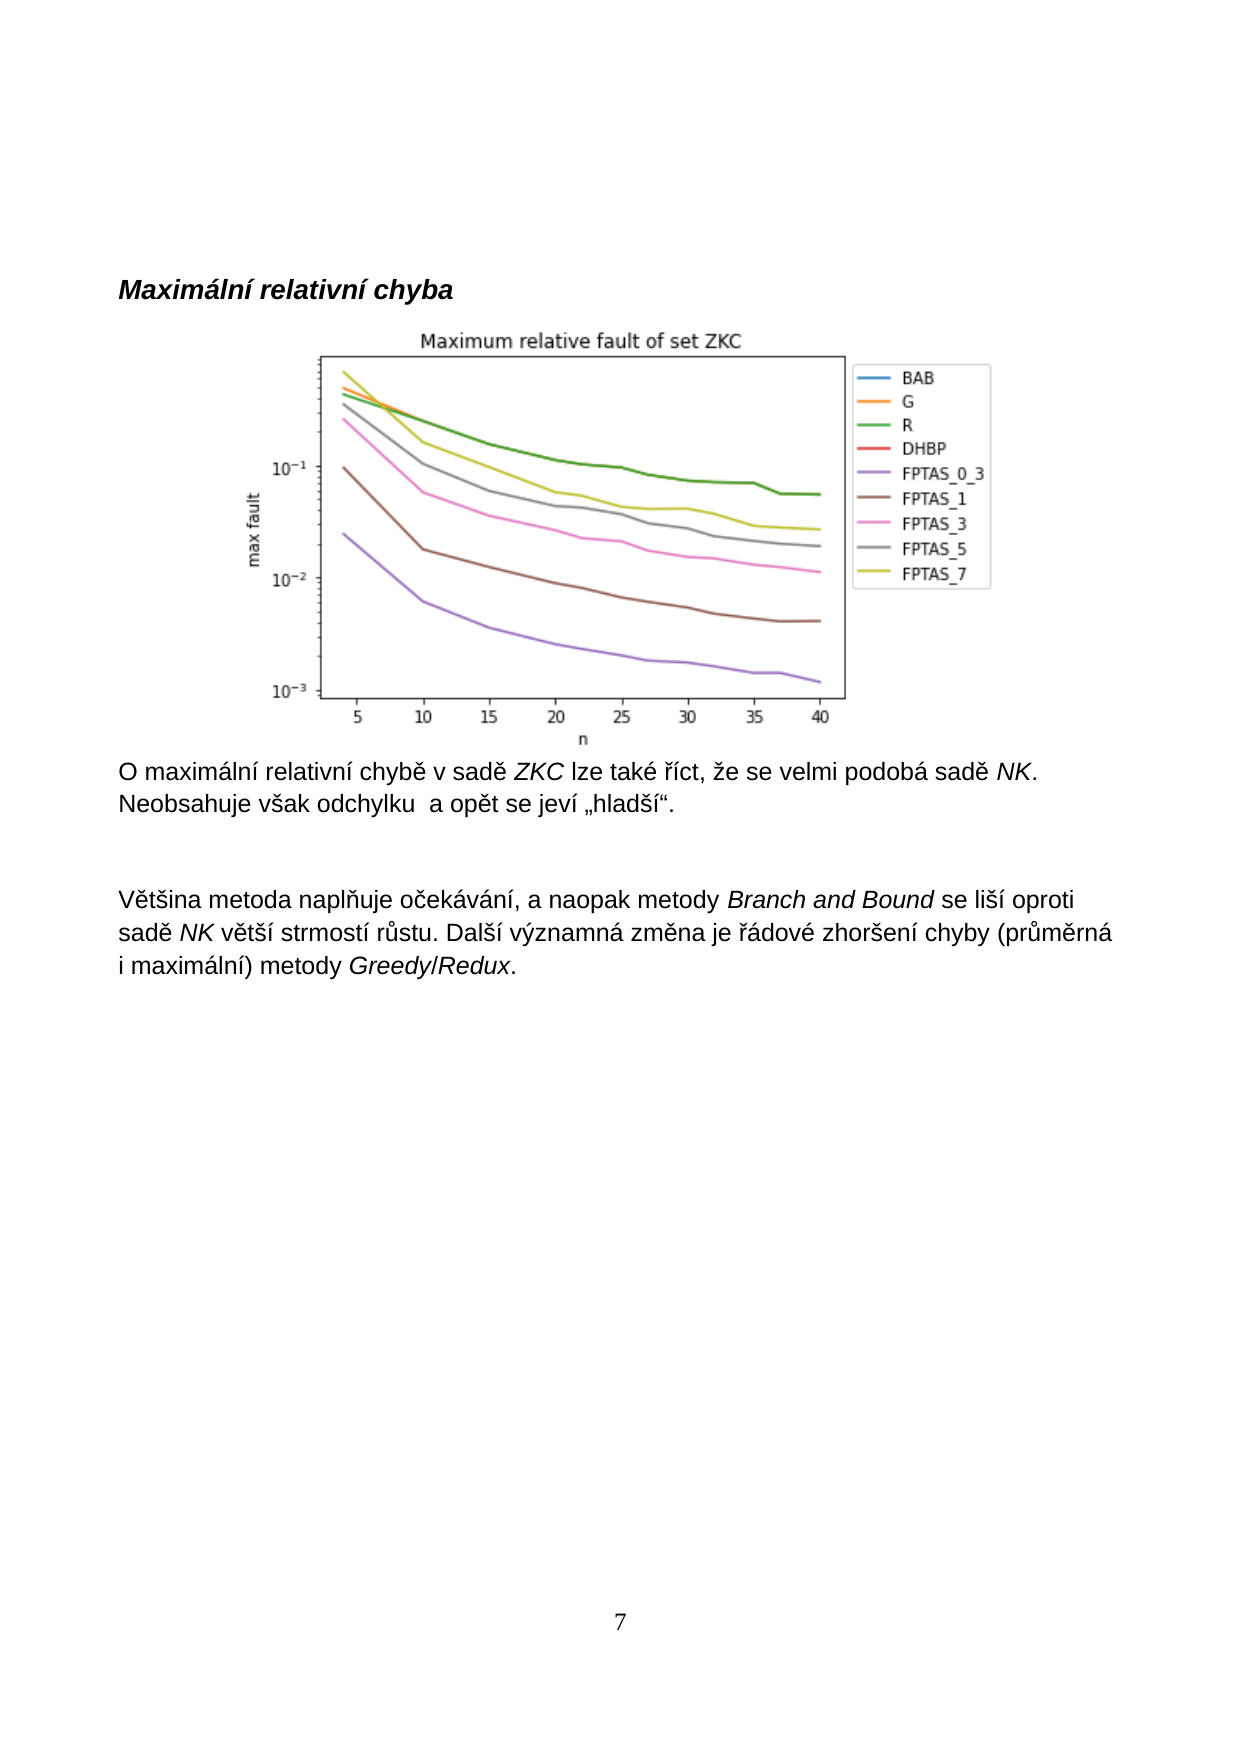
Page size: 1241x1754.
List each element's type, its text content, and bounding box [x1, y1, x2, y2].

subtitle Maximální relativní chyba [118, 273, 1122, 305]
text Většina metoda naplňuje očekávání, a naopak metody Branch and Bound se liší oproti sadě NK větší strmostí růstu. Další významná změna je řádové zhoršení chyby (průměrná i maximální) metody Greedy/Redux. [118, 885, 1122, 979]
text O maximální relativní chybě v sadě ZKC lze také říct, že se velmi podobá sadě NK. Neobsahuje však odchylku a opět se jeví „hladší“. [118, 318, 1122, 818]
picture [239, 317, 1001, 753]
